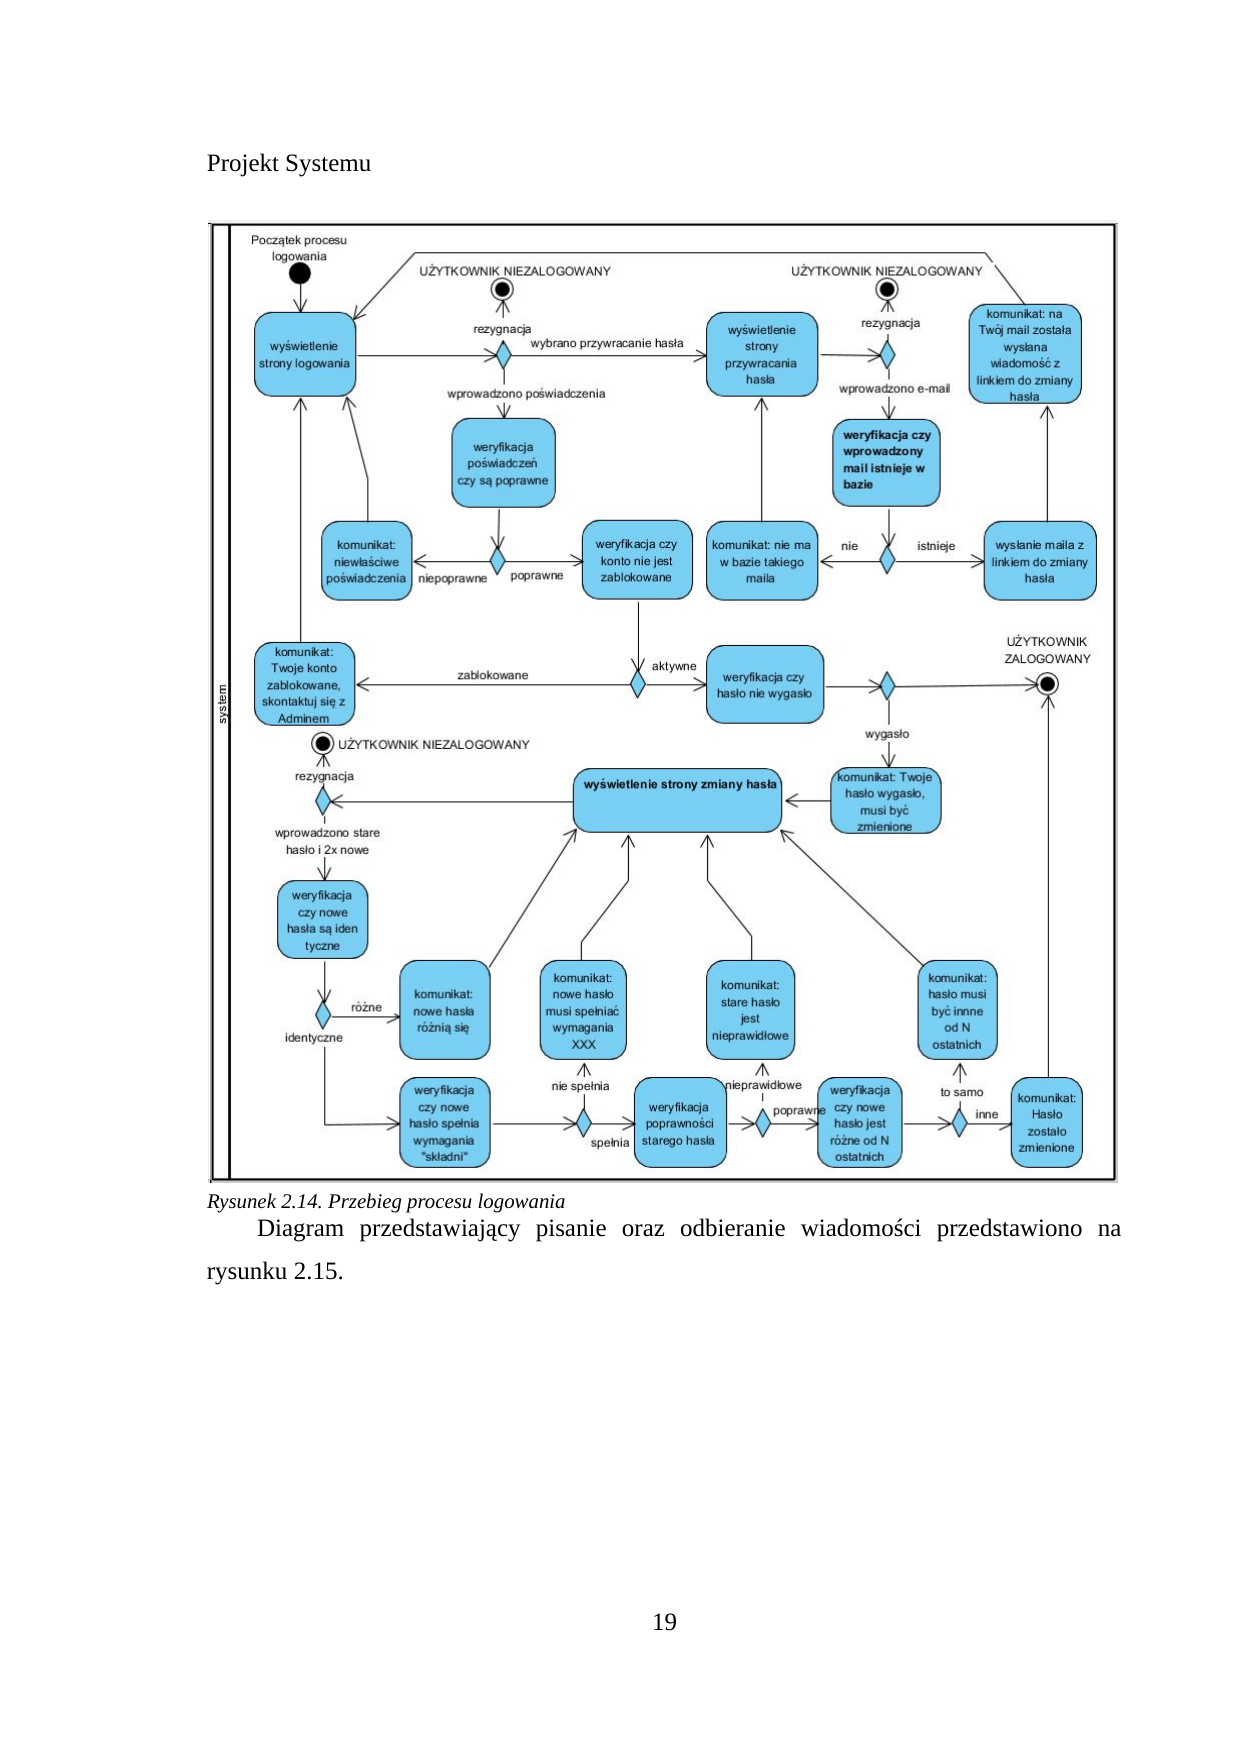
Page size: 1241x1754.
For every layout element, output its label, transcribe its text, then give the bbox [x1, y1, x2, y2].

text Diagram przedstawiający pisanie oraz odbieranie wiadomości przedstawiono na rysunku 2.15. [207, 1213, 1122, 1285]
picture [209, 221, 1117, 1182]
text Rysunek 2.14. Przebieg procesu logowania [207, 219, 1119, 1213]
